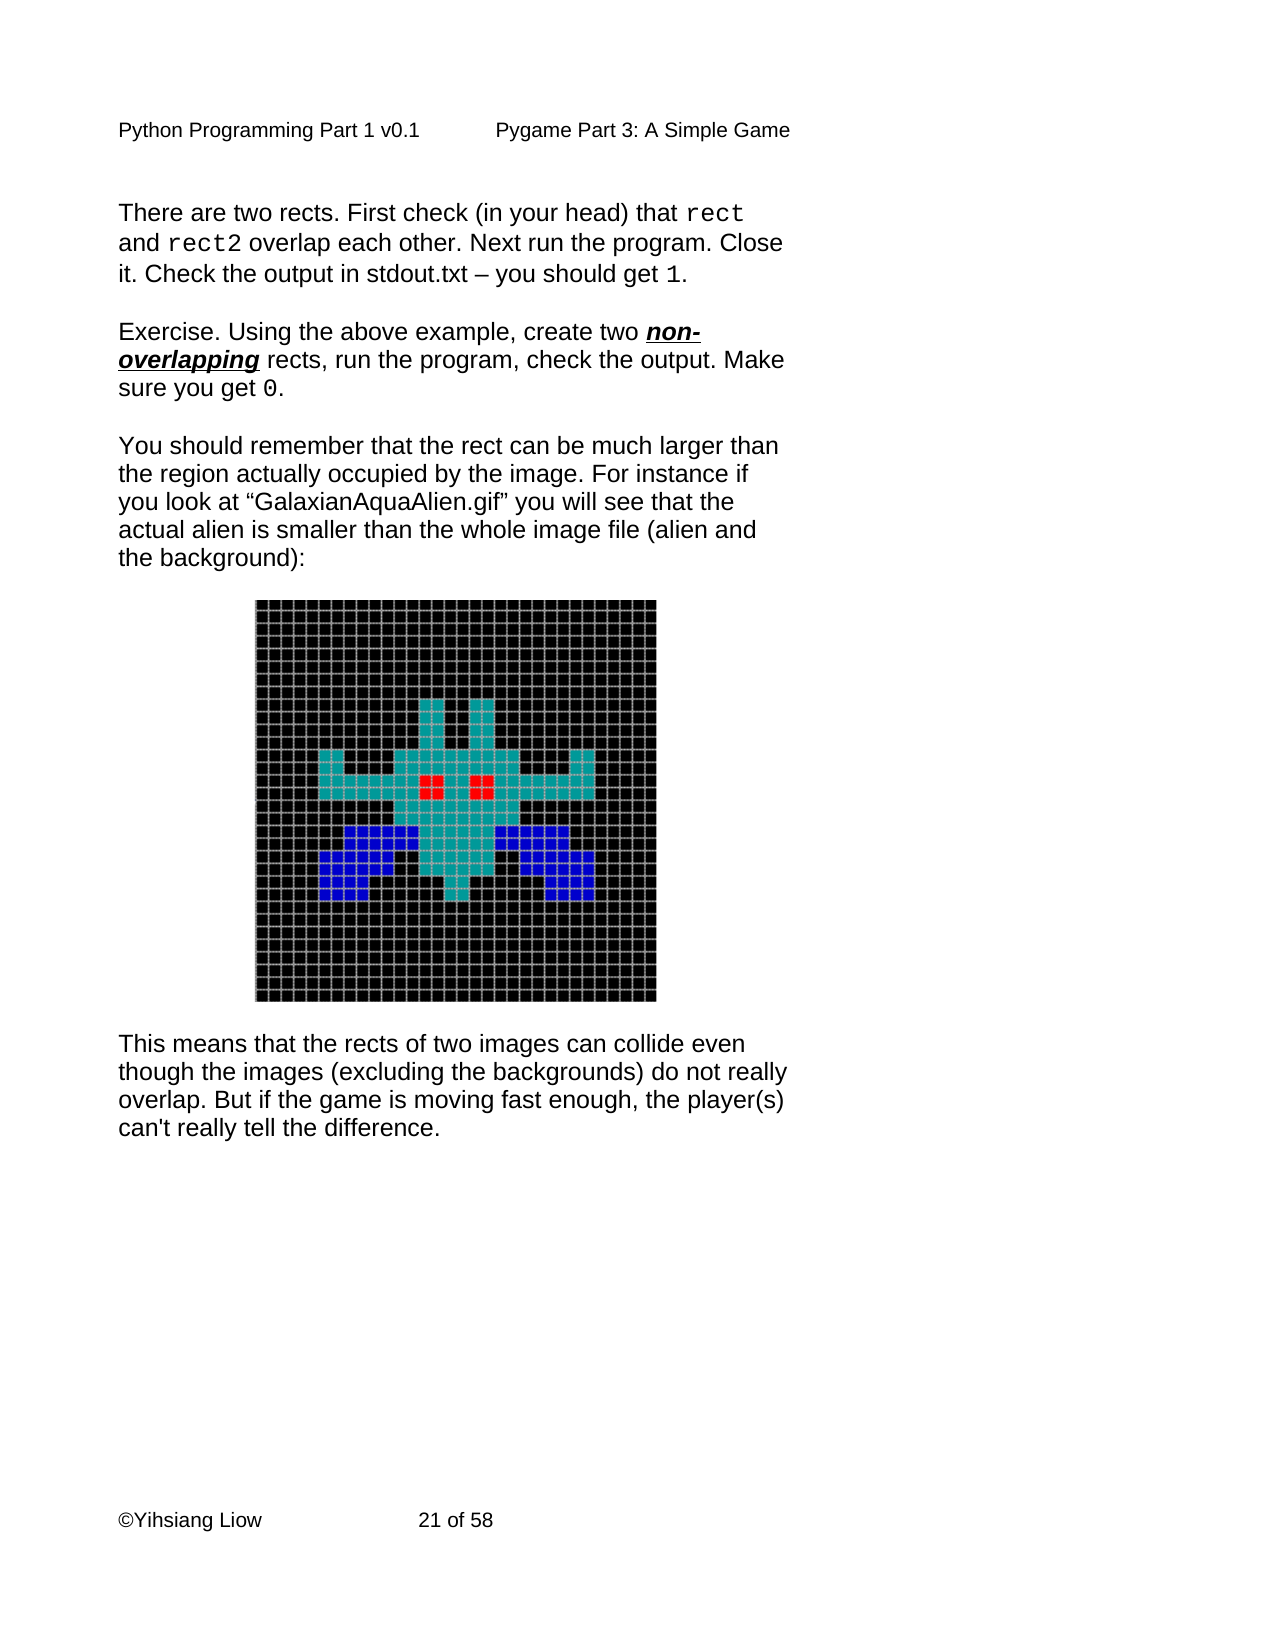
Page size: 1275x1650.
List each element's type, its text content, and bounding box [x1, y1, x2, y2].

text Exercise. Using the above example, create two non-overlapping rects, run the program, check the output. Make sure you get 0. [118, 318, 793, 404]
text There are two rects. First check (in your head) that rect and rect2 overlap each other. Next run the program. Close it. Check the output in stdout.txt – you should get 1. [118, 199, 793, 289]
text This means that the rects of two images can collide even though the images (excluding the backgrounds) do not really overlap. But if the game is moving fast enough, the player(s) can't really tell the difference. [118, 1030, 793, 1142]
text You should remember that the rect can be much larger than the region actually occupied by the image. For instance if you look at “GalaxianAquaAlien.gif” you will see that the actual alien is smaller than the whole image file (alien and the background): [118, 432, 793, 572]
